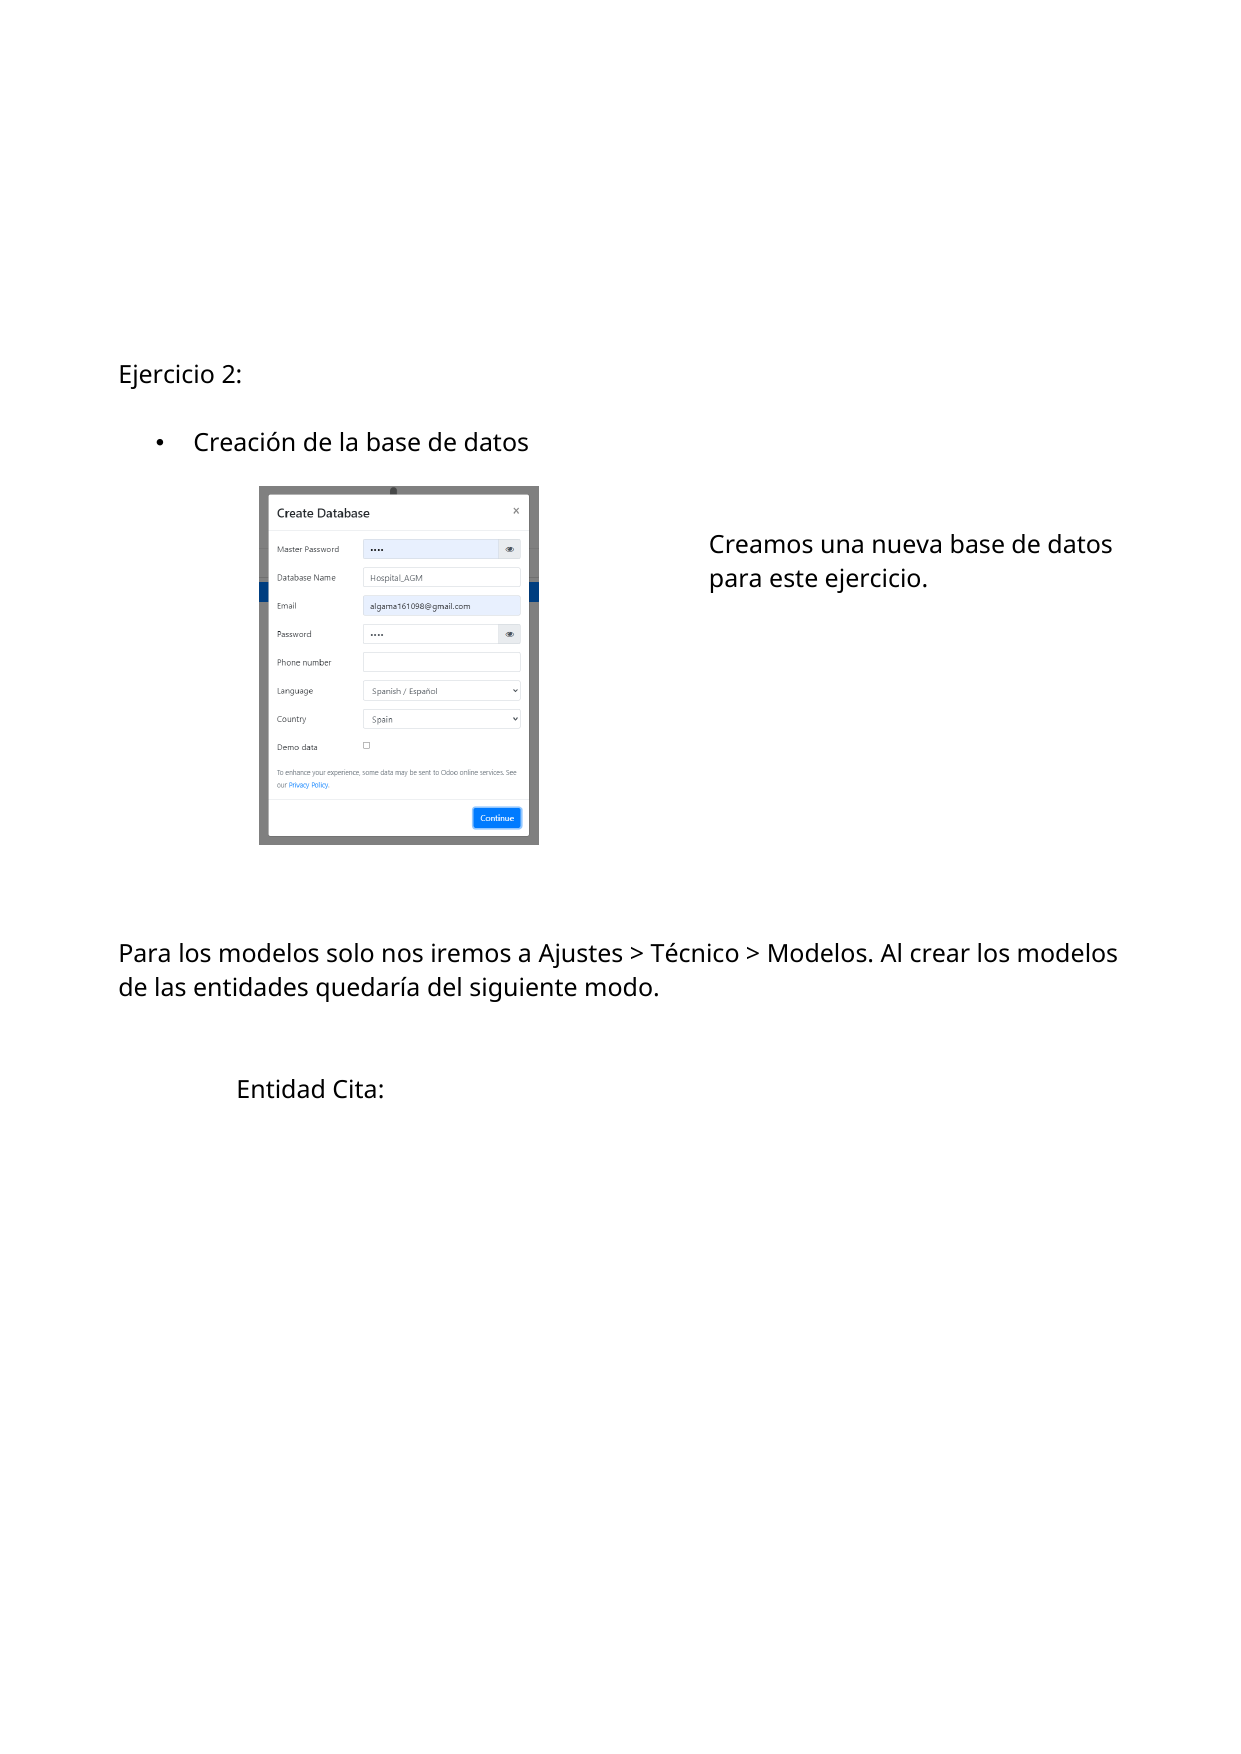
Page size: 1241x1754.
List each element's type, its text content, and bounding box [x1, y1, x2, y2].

text Ejercicio 2: [118, 357, 1122, 391]
text Para los modelos solo nos iremos a Ajustes > Técnico > Modelos. Al crear los modelos de las entidades quedaría del siguiente modo. [118, 936, 1122, 1004]
list Creación de la base de datos [156, 425, 1122, 459]
picture [317, 486, 482, 845]
text Entidad Cita: [118, 1072, 1122, 1106]
text [118, 527, 317, 595]
text Creamos una nueva base de datos para este ejercicio. [482, 527, 1122, 595]
